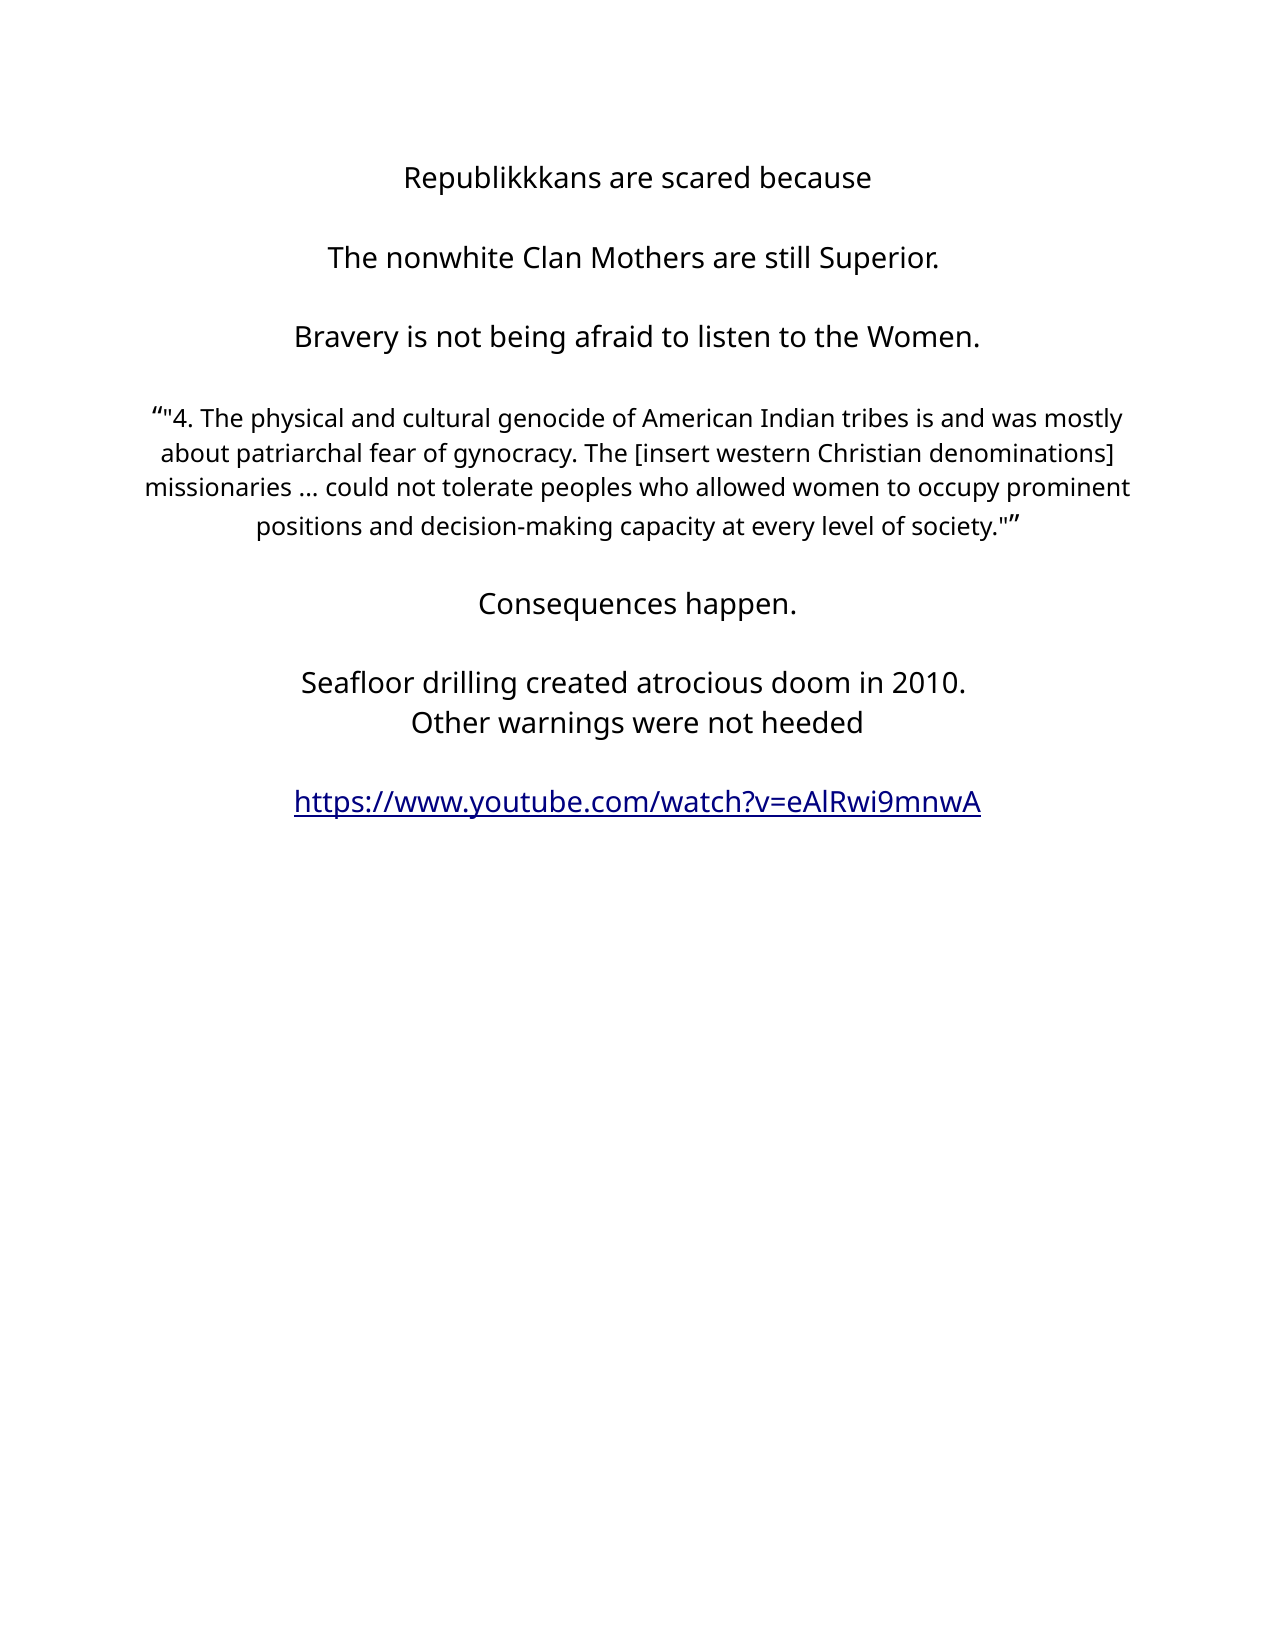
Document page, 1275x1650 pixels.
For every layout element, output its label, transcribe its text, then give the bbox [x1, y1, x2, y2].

text “"4. The physical and cultural genocide of American Indian tribes is and was mostly about patriarchal fear of gynocracy. The [insert western Christian denominations] missionaries ... could not tolerate peoples who allowed women to occupy prominent positions and decision-making capacity at every level of society."” [118, 396, 1157, 543]
text The nonwhite Clan Mothers are still Superior. [118, 237, 1157, 277]
text Seafloor drilling created atrocious doom in 2010. [118, 662, 1157, 702]
text Consequences happen. [118, 583, 1157, 623]
text https://www.youtube.com/watch?v=eAlRwi9mnwA [118, 782, 1157, 821]
text Republikkkans are scared because [118, 158, 1157, 197]
text Bravery is not being afraid to listen to the Women. [118, 317, 1157, 356]
text Other warnings were not heeded [118, 702, 1157, 742]
